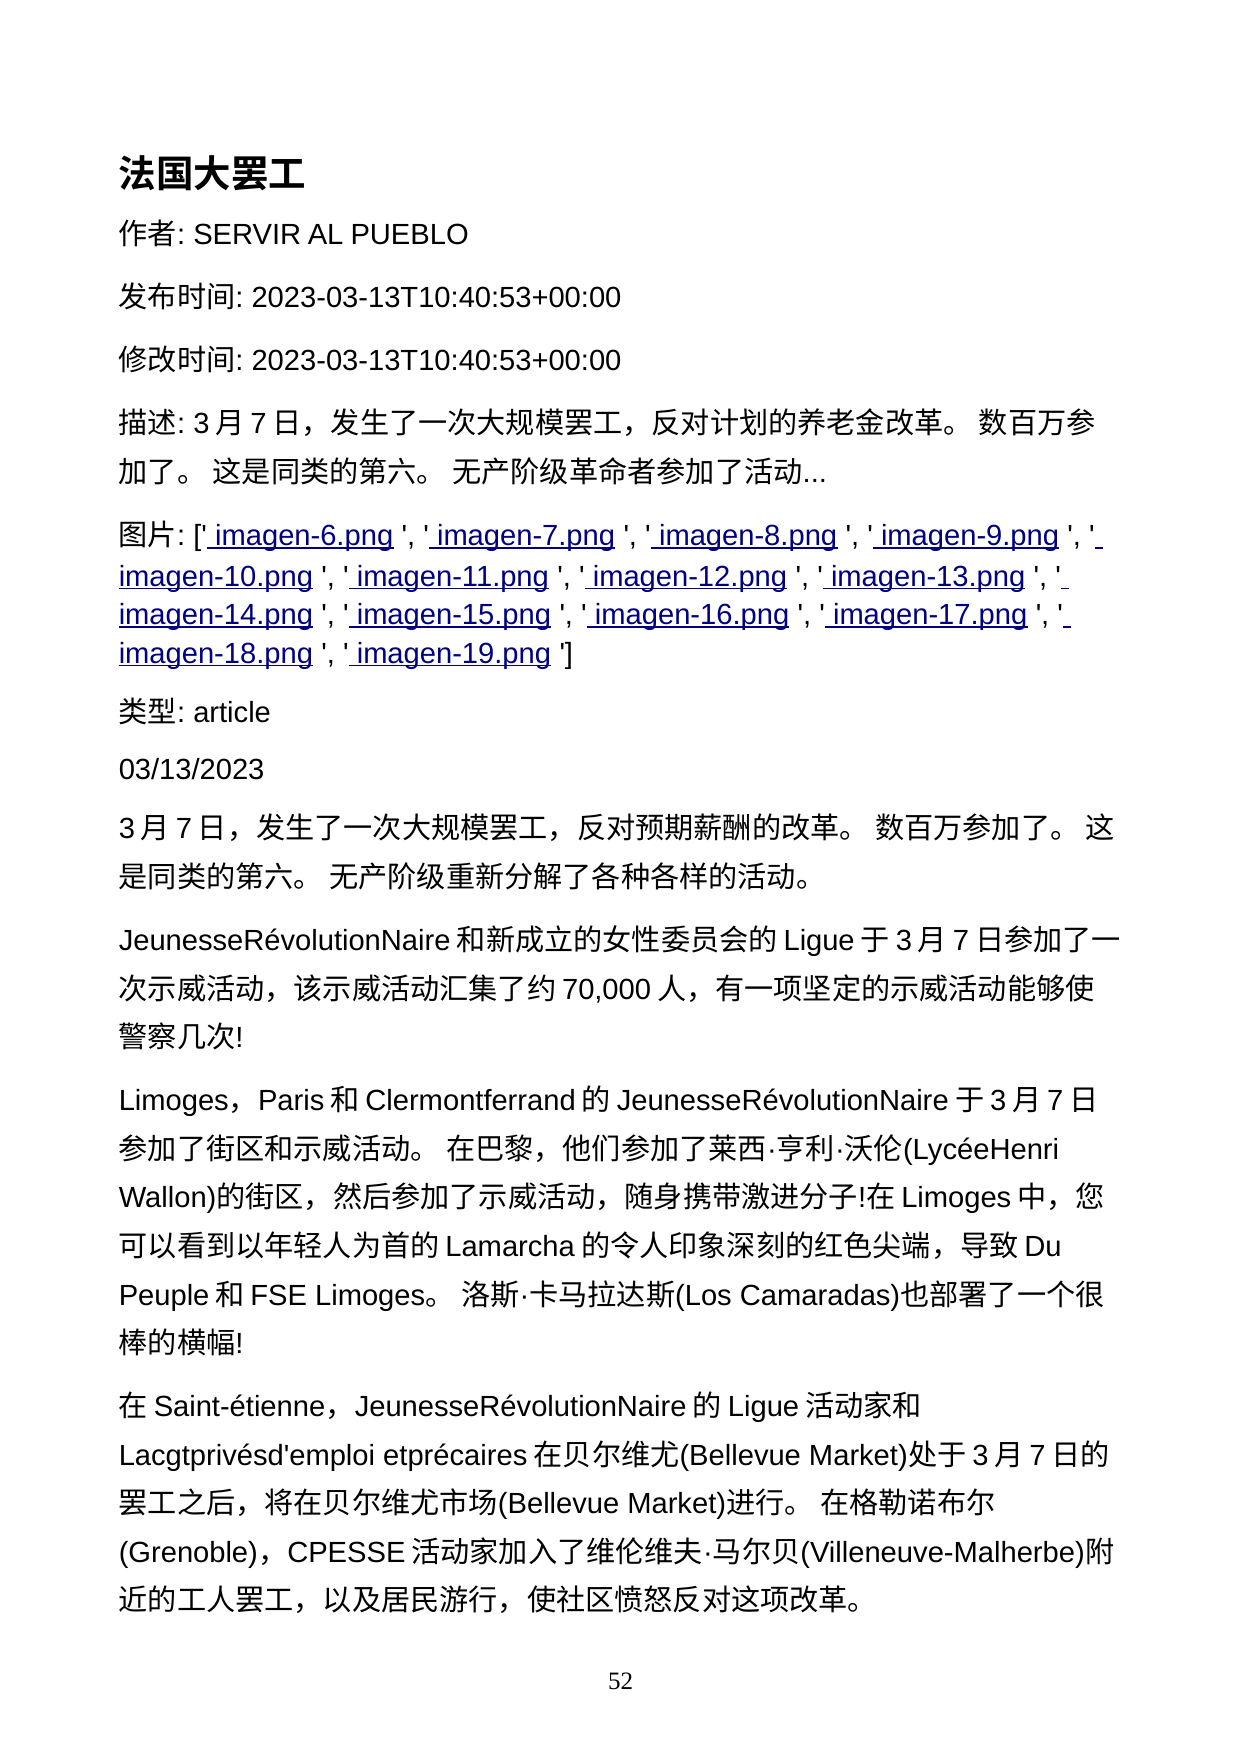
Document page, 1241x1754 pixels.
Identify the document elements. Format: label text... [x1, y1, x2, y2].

text JeunesseRévolutionNaire和新成立的女性委员会的Ligue于3月7日参加了一次示威活动，该示威活动汇集了约70,000人，有一项坚定的示威活动能够使警察几次! [118, 917, 1122, 1056]
text 03/13/2023 [118, 752, 1122, 786]
text 作者: SERVIR AL PUEBLO [118, 210, 1122, 253]
subtitle 法国大罢工 [118, 143, 1122, 198]
text Limoges，Paris和Clermontferrand的JeunesseRévolutionNaire于3月7日参加了街区和示威活动。 在巴黎，他们参加了莱西·亨利·沃伦(LycéeHenri Wallon)的街区，然后参加了示威活动，随身携带激进分子!在Limoges中，您可以看到以年轻人为首的Lamarcha的令人印象深刻的红色尖端，导致Du Peuple和FSE Limoges。 洛斯·卡马拉达斯(Los Camaradas)也部署了一个很棒的横幅! [118, 1077, 1122, 1362]
text 在Saint-étienne，JeunesseRévolutionNaire的Ligue活动家和Lacgtprivésd'emploi etprécaires在贝尔维尤(Bellevue Market)处于3月7日的罢工之后，将在贝尔维尤市场(Bellevue Market)进行。 在格勒诺布尔(Grenoble)，CPESSE活动家加入了维伦维夫·马尔贝(Villeneuve-Malherbe)附近的工人罢工，以及居民游行，使社区愤怒反对这项改革。 [118, 1383, 1122, 1619]
text 图片: [' imagen-6.png ', ' imagen-7.png ', ' imagen-8.png ', ' imagen-9.png ', ' imagen-10.png ', ' imagen-11.png ', ' imagen-12.png ', ' imagen-13.png ', ' imagen-14.png ', ' imagen-15.png ', ' imagen-16.png ', ' imagen-17.png ', ' imagen-18.png ', ' imagen-19.png '] [118, 511, 1122, 669]
text 修改时间: 2023-03-13T10:40:53+00:00 [118, 337, 1122, 379]
text 类型: article [118, 689, 1122, 731]
text 描述: 3月7日，发生了一次大规模罢工，反对计划的养老金改革。 数百万参加了。 这是同类的第六。 无产阶级革命者参加了活动... [118, 400, 1122, 491]
text 3月7日，发生了一次大规模罢工，反对预期薪酬的改革。 数百万参加了。 这是同类的第六。 无产阶级重新分解了各种各样的活动。 [118, 805, 1122, 896]
text 发布时间: 2023-03-13T10:40:53+00:00 [118, 273, 1122, 316]
